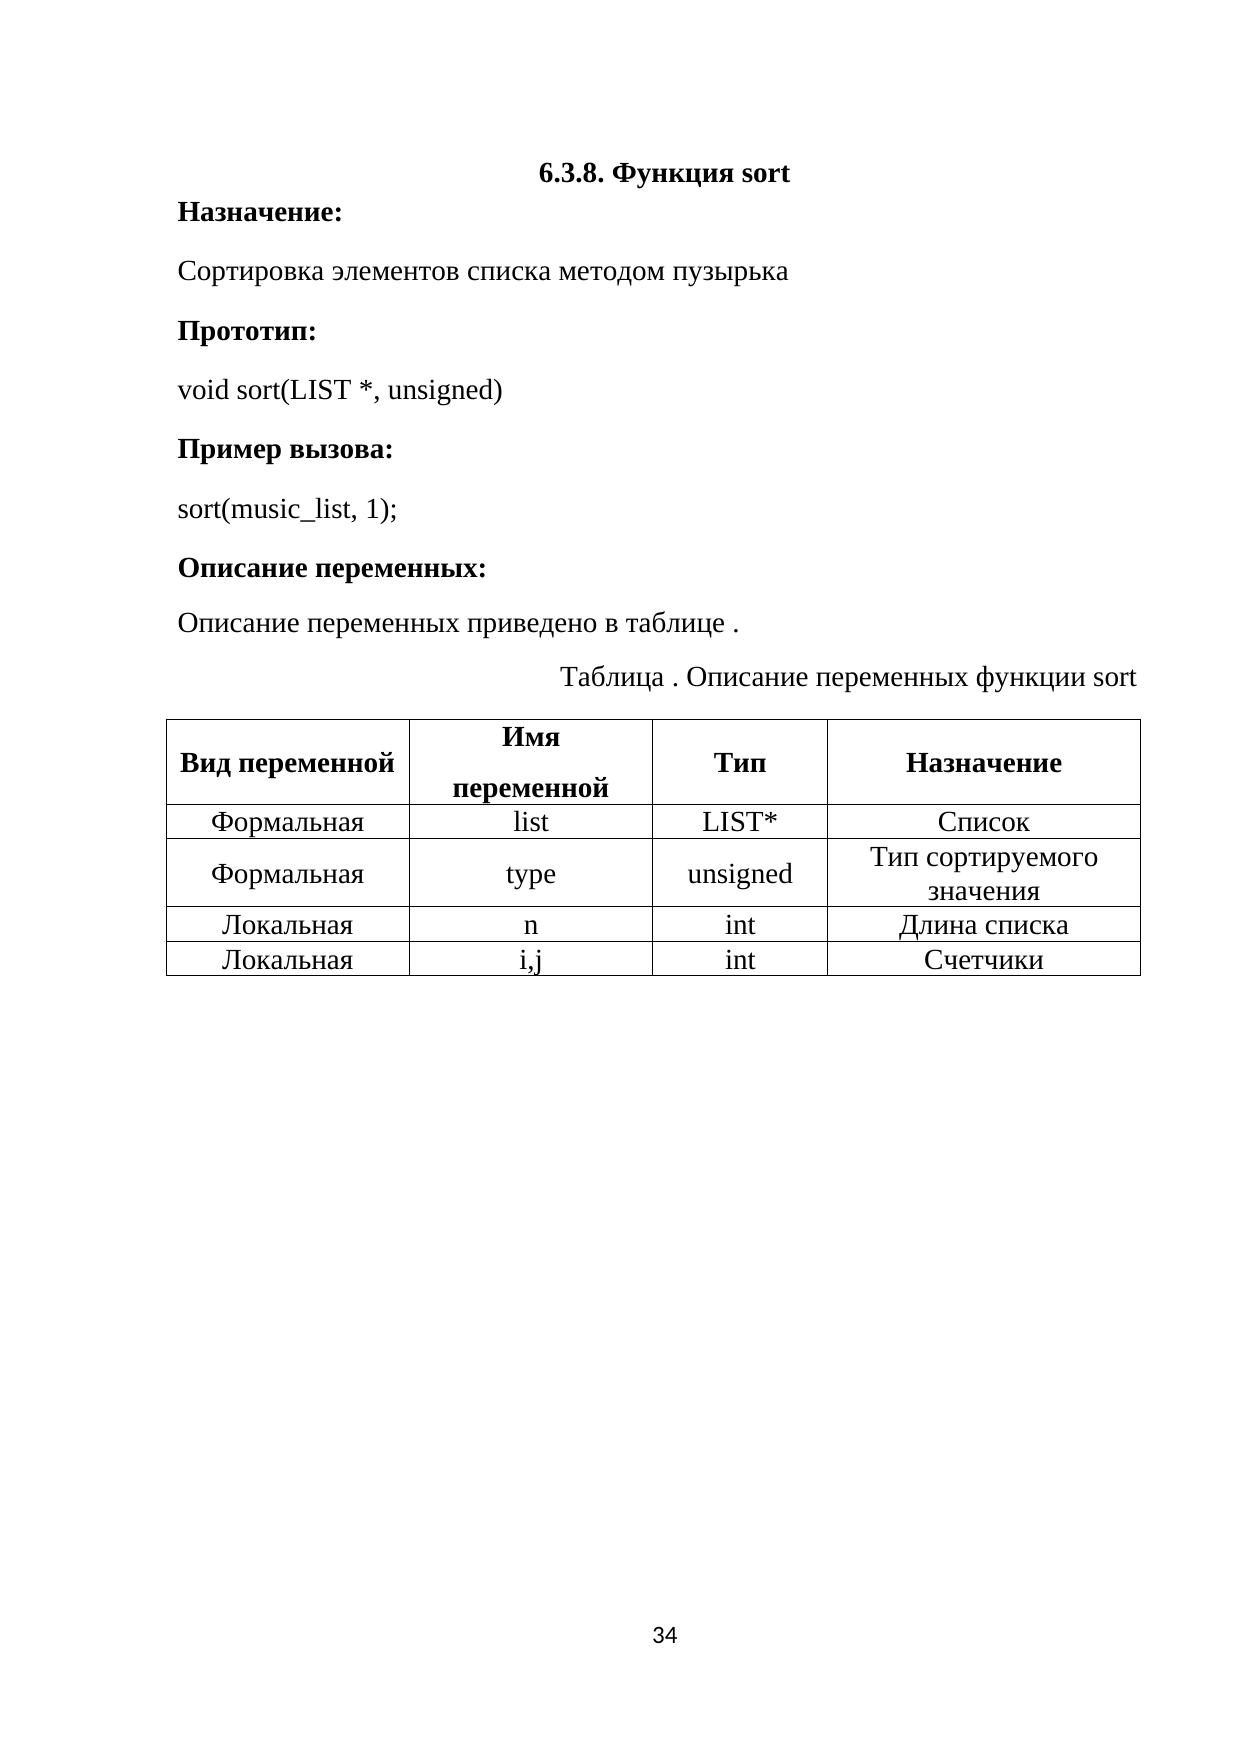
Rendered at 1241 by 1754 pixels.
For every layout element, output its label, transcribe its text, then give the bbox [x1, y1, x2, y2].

table_cell Локальная [167, 907, 409, 941]
table_cell LIST* [653, 805, 827, 838]
subtitle 6.3.8. Функция sort [177, 156, 1152, 189]
table_cell Тип сортируемого значения [828, 839, 1140, 906]
table_cell Длина списка [828, 907, 1140, 941]
table_header Вид переменной [167, 720, 409, 803]
text void sort(LIST *, unsigned) [177, 372, 1152, 406]
table_cell type [410, 839, 652, 906]
text sort(music_list, 1); [177, 491, 1152, 524]
table_header Тип [653, 720, 827, 803]
table_cell Формальная [167, 839, 409, 906]
table_header Имя переменной [410, 720, 652, 803]
table_cell int [653, 942, 827, 975]
table_cell Счетчики [828, 942, 1140, 975]
text Описание переменных приведено в таблице . [177, 605, 1152, 638]
table_cell Локальная [167, 942, 409, 975]
table_cell n [410, 907, 652, 941]
text Сортировка элементов списка методом пузырька [177, 253, 1152, 287]
table_cell list [410, 805, 652, 838]
text Назначение: [177, 194, 1152, 228]
text Описание переменных: [177, 550, 1152, 584]
table_header Назначение [828, 720, 1140, 803]
text Пример вызова: [177, 432, 1152, 465]
table_cell unsigned [653, 839, 827, 906]
table_cell Список [828, 805, 1140, 838]
text Прототип: [177, 313, 1152, 346]
table_cell i,j [410, 942, 652, 975]
text Таблица . Описание переменных функции sort [177, 659, 1137, 693]
table_cell int [653, 907, 827, 941]
table_cell Формальная [167, 805, 409, 838]
